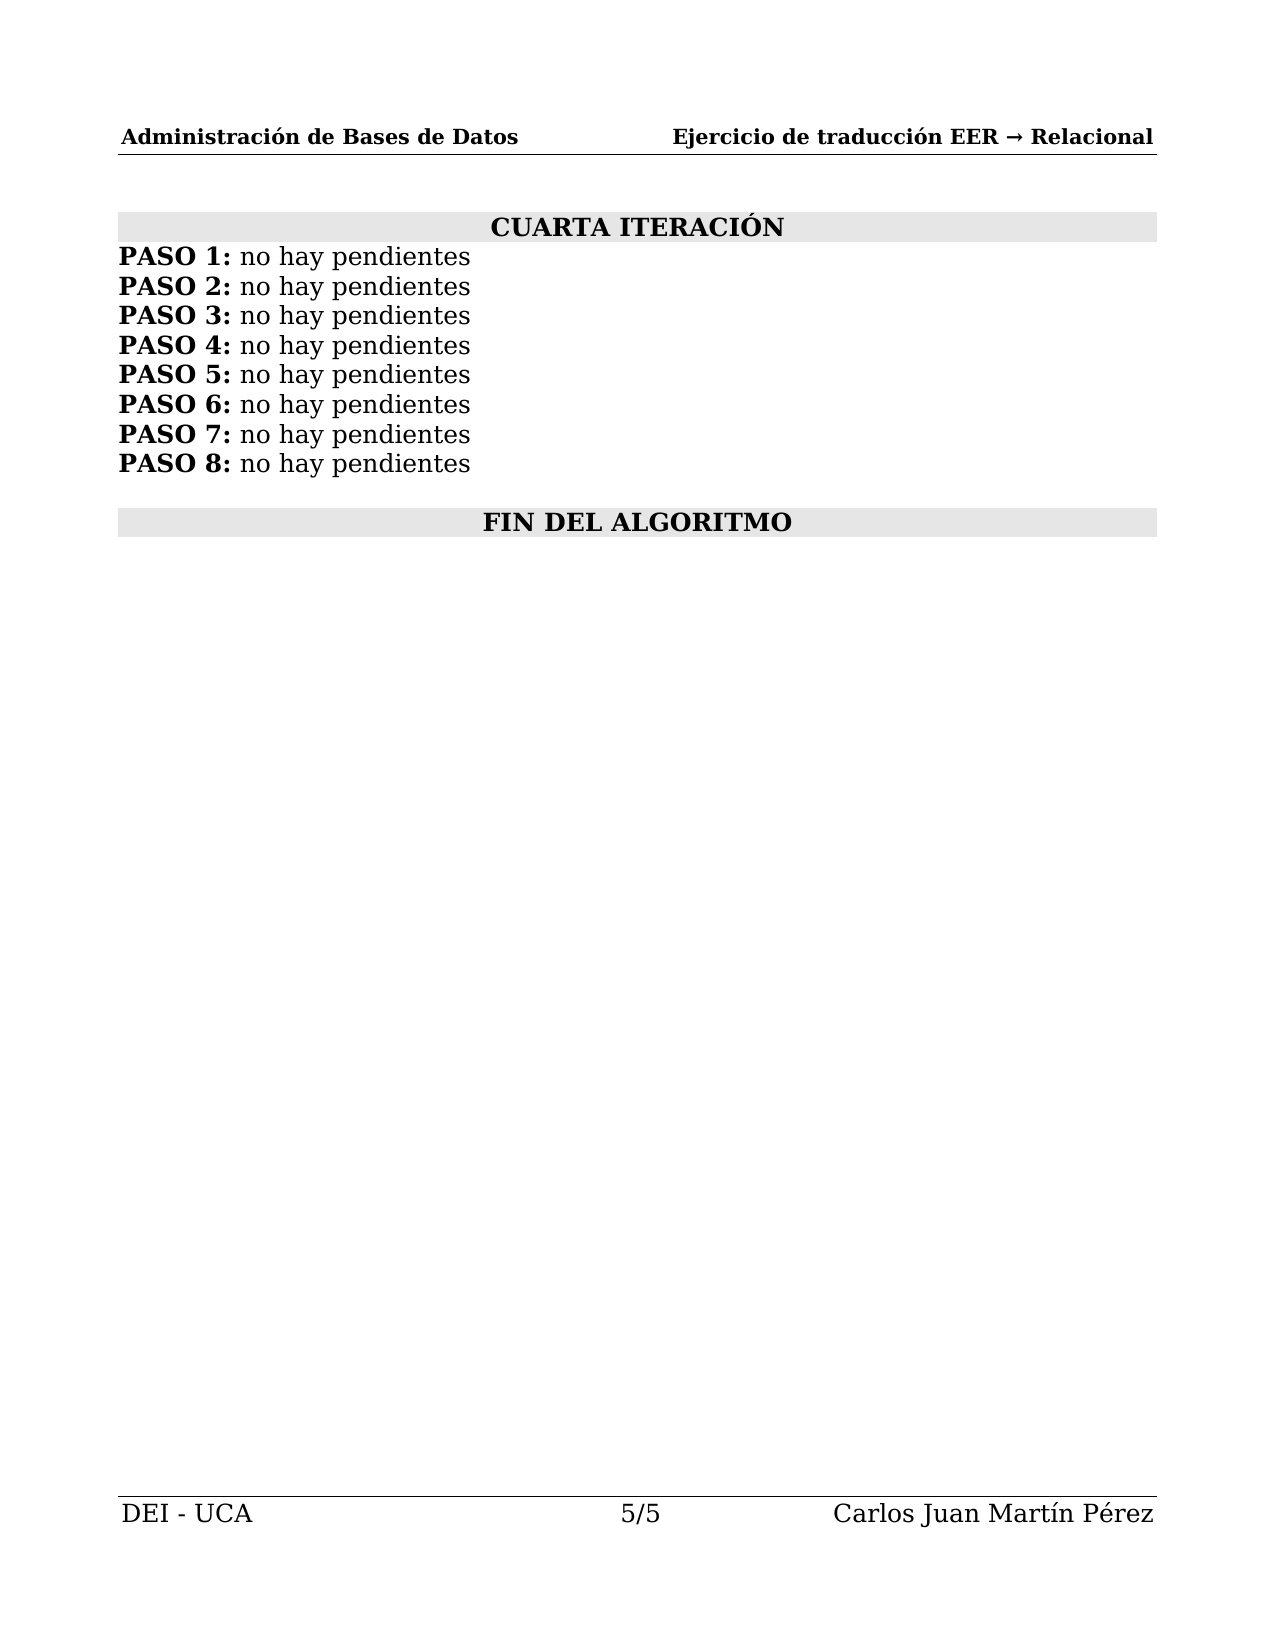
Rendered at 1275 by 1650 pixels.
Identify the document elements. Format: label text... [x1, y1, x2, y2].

text PASO 2: no hay pendientes [118, 272, 1157, 301]
text CUARTA ITERACIÓN [118, 212, 1157, 242]
text PASO 1: no hay pendientes [118, 242, 1157, 272]
text PASO 6: no hay pendientes [118, 390, 1157, 419]
text PASO 5: no hay pendientes [118, 360, 1157, 390]
text PASO 8: no hay pendientes [118, 449, 1157, 479]
text PASO 4: no hay pendientes [118, 331, 1157, 360]
text PASO 7: no hay pendientes [118, 419, 1157, 449]
text FIN DEL ALGORITMO [118, 508, 1157, 537]
text PASO 3: no hay pendientes [118, 301, 1157, 331]
